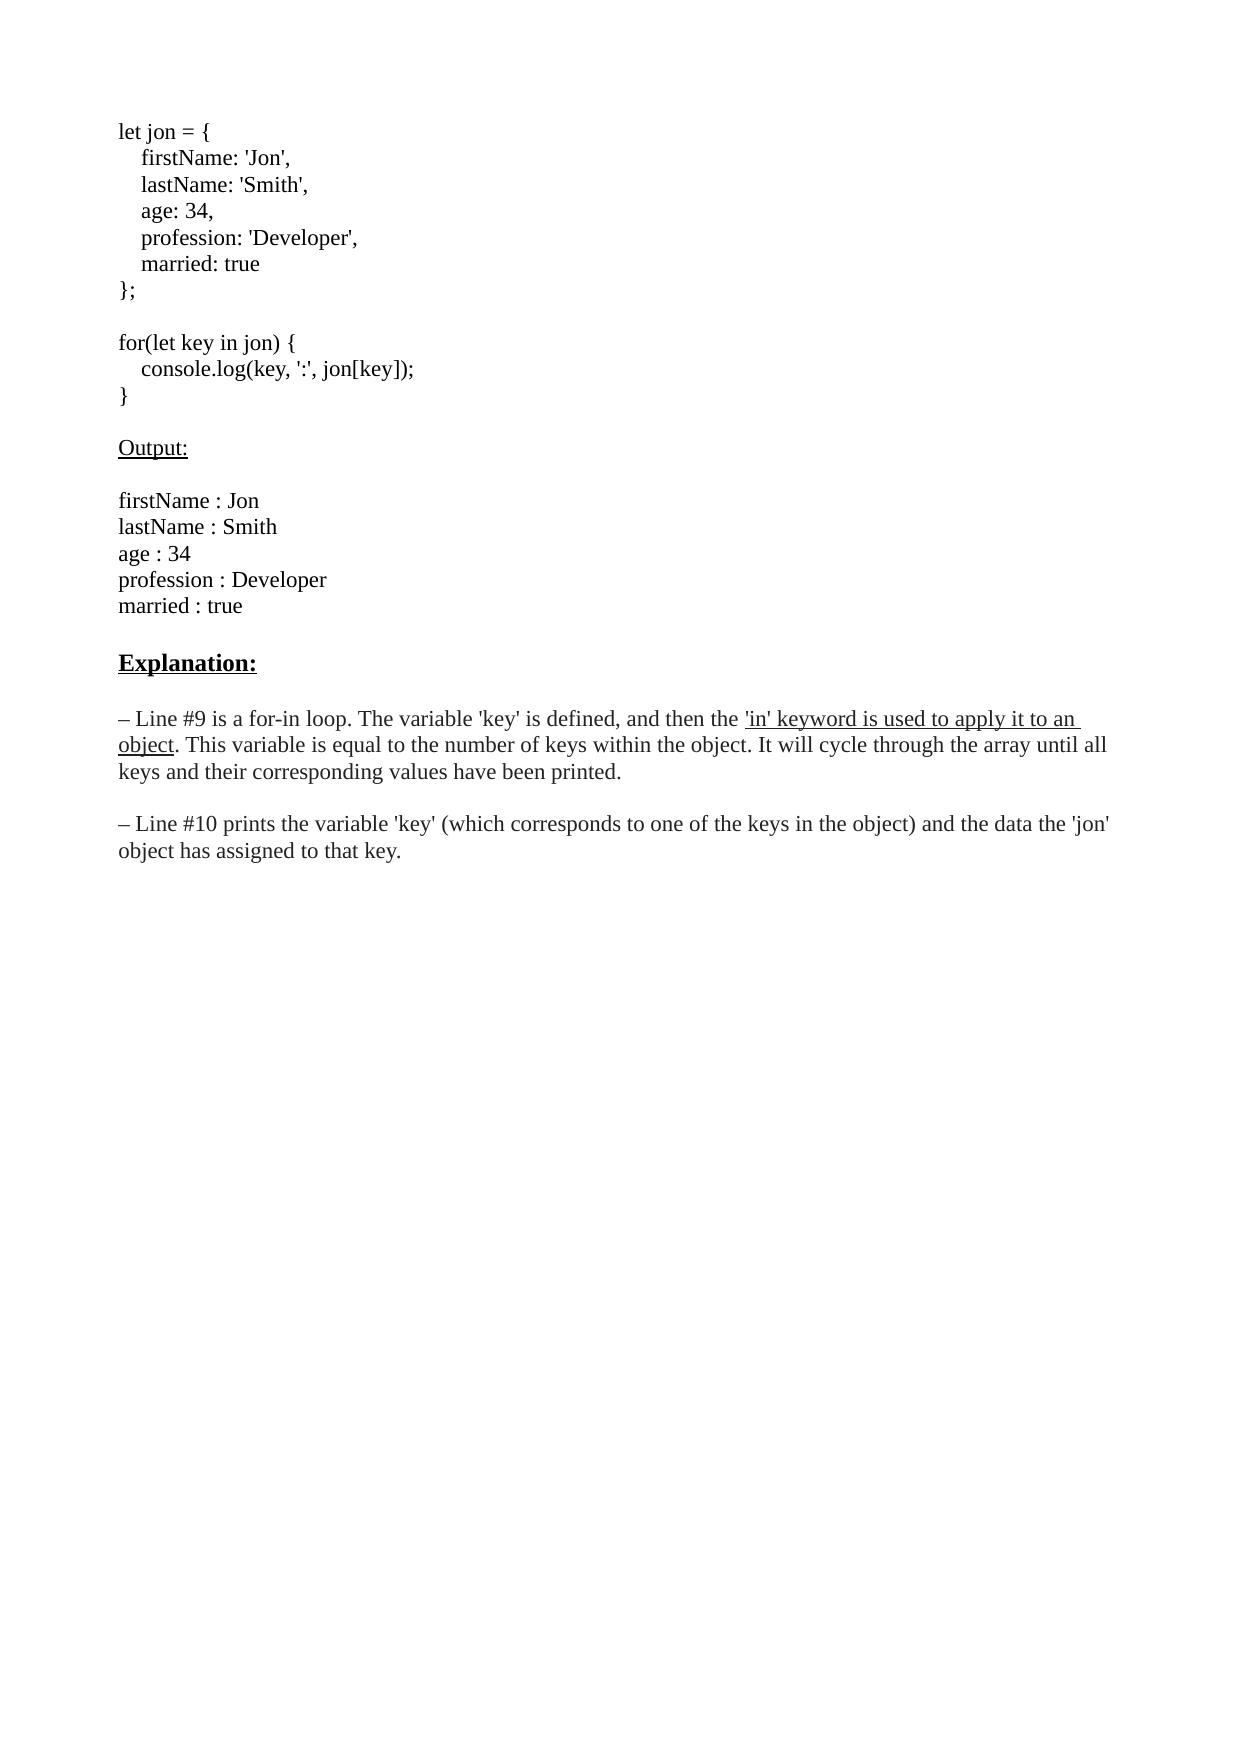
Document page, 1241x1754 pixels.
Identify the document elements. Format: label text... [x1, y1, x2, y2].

text age : 34 [118, 540, 1122, 566]
text profession : Developer [118, 566, 1122, 592]
text – Line #10 prints the variable 'key' (which corresponds to one of the keys in the object) and the data the 'jon' object has assigned to that key. [118, 811, 1122, 863]
text console.log(key, ':', jon[key]); [118, 355, 1122, 382]
text lastName : Smith [118, 513, 1122, 540]
text married : true [118, 592, 1122, 619]
text lastName: 'Smith', [118, 171, 1122, 197]
text }; [118, 276, 1122, 303]
text for(let key in jon) { [118, 329, 1122, 355]
text profession: 'Developer', [118, 223, 1122, 250]
text firstName : Jon [118, 487, 1122, 513]
text Explanation: [118, 648, 1122, 676]
text let jon = { [118, 118, 1122, 144]
text firstName: 'Jon', [118, 144, 1122, 171]
text married: true [118, 250, 1122, 276]
text Output: [118, 434, 1122, 461]
text age: 34, [118, 197, 1122, 223]
text – Line #9 is a for-in loop. The variable 'key' is defined, and then the 'in' keyword is used to apply it to an object. This variable is equal to the number of keys within the object. It will cycle through the array until all keys and their corresponding values have been printed. [118, 705, 1122, 784]
text } [118, 382, 1122, 408]
